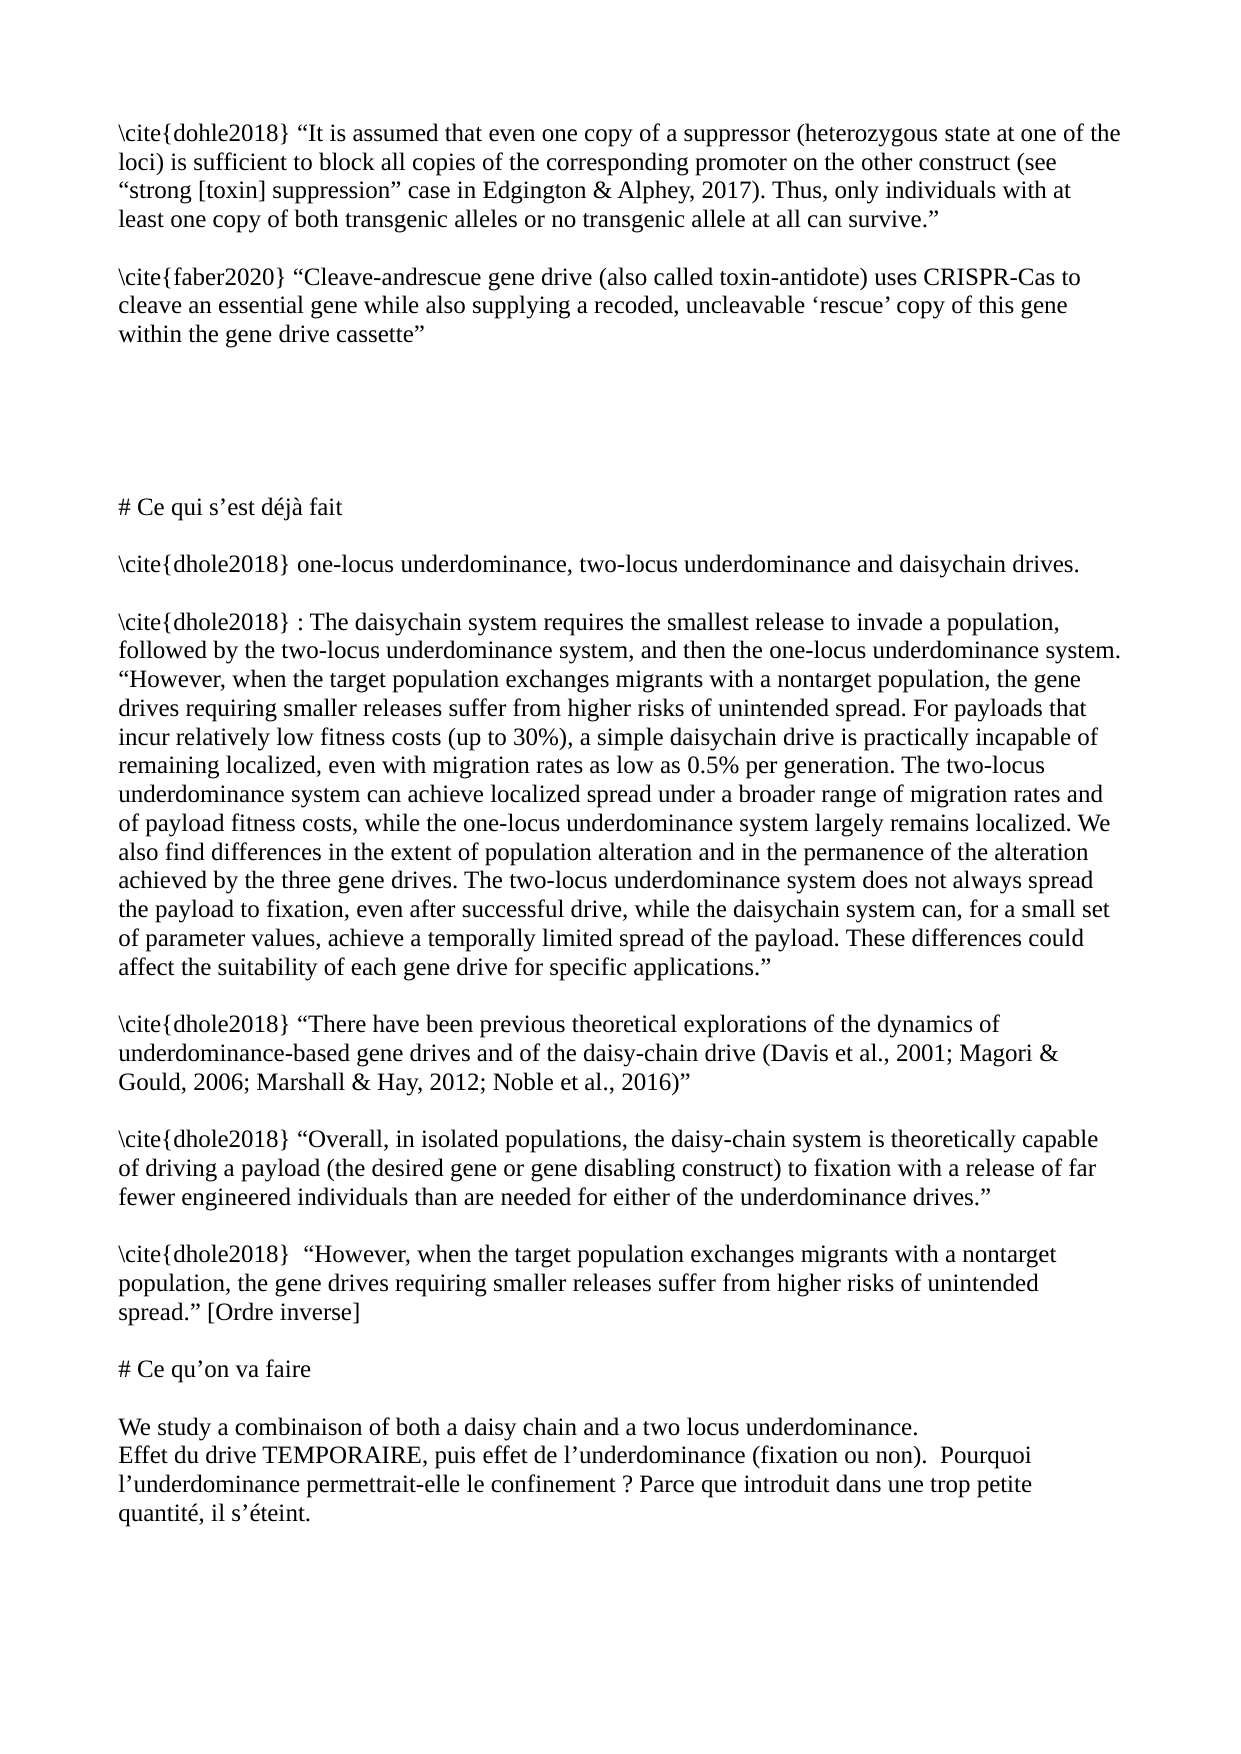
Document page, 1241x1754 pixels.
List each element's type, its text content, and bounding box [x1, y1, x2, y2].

text \cite{dhole2018} : The daisychain system requires the smallest release to invade a population, followed by the two-locus underdominance system, and then the one-locus underdominance system. “However, when the target population exchanges migrants with a nontarget population, the gene drives requiring smaller releases suffer from higher risks of unintended spread. For payloads that incur relatively low fitness costs (up to 30%), a simple daisychain drive is practically incapable of remaining localized, even with migration rates as low as 0.5% per generation. The two-locus underdominance system can achieve localized spread under a broader range of migration rates and of payload fitness costs, while the one-locus underdominance system largely remains localized. We also find differences in the extent of population alteration and in the permanence of the alteration achieved by the three gene drives. The two-locus underdominance system does not always spread the payload to fixation, even after successful drive, while the daisychain system can, for a small set of parameter values, achieve a temporally limited spread of the payload. These differences could affect the suitability of each gene drive for specific applications.” [118, 607, 1122, 981]
text \cite{dohle2018} “It is assumed that even one copy of a suppressor (heterozygous state at one of the loci) is sufficient to block all copies of the corresponding promoter on the other construct (see “strong [toxin] suppression” case in Edgington & Alphey, 2017). Thus, only individuals with at least one copy of both transgenic alleles or no transgenic allele at all can survive.” [118, 118, 1122, 233]
text We study a combinaison of both a daisy chain and a two locus underdominance. [118, 1412, 1122, 1441]
text \cite{dhole2018} one-locus underdominance, two-locus underdominance and daisychain drives. [118, 549, 1122, 578]
text \cite{dhole2018} “Overall, in isolated populations, the daisy-chain system is theoretically capable of driving a payload (the desired gene or gene disabling construct) to fixation with a release of far fewer engineered individuals than are needed for either of the underdominance drives.” [118, 1124, 1122, 1211]
text \cite{faber2020} “Cleave-andrescue gene drive (also called toxin-antidote) uses CRISPR-Cas to cleave an essential gene while also supplying a recoded, uncleavable ‘rescue’ copy of this gene within the gene drive cassette” [118, 262, 1122, 348]
text # Ce qui s’est déjà fait [118, 492, 1122, 521]
text # Ce qu’on va faire [118, 1354, 1122, 1383]
text \cite{dhole2018} “However, when the target population exchanges migrants with a nontarget population, the gene drives requiring smaller releases suffer from higher risks of unintended spread.” [Ordre inverse] [118, 1239, 1122, 1326]
text Effet du drive TEMPORAIRE, puis effet de l’underdominance (fixation ou non). Pourquoi l’underdominance permettrait-elle le confinement ? Parce que introduit dans une trop petite quantité, il s’éteint. [118, 1441, 1122, 1527]
text \cite{dhole2018} “There have been previous theoretical explorations of the dynamics of underdominance-based gene drives and of the daisy-chain drive (Davis et al., 2001; Magori & Gould, 2006; Marshall & Hay, 2012; Noble et al., 2016)” [118, 1009, 1122, 1096]
